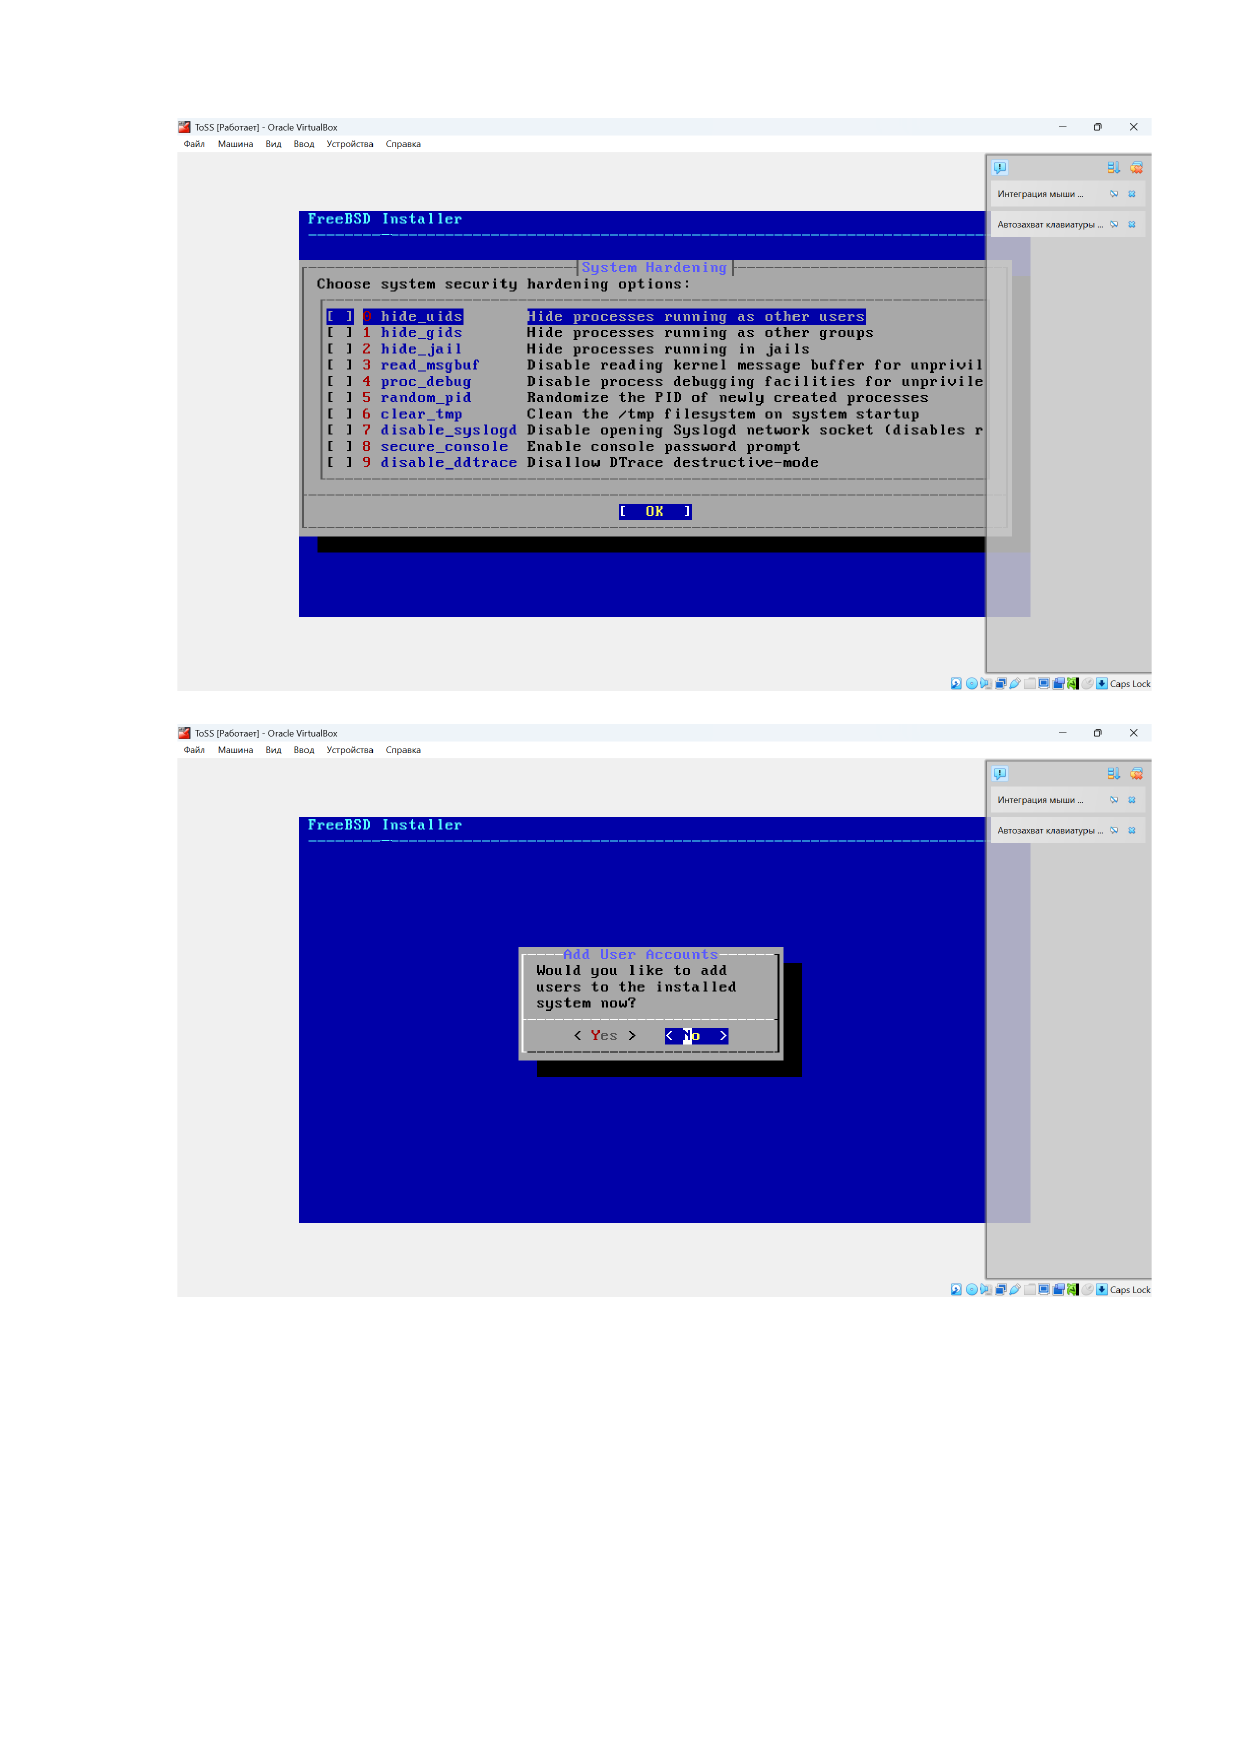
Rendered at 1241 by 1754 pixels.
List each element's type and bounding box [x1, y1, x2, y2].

picture [177, 118, 1152, 691]
picture [177, 724, 1152, 1297]
